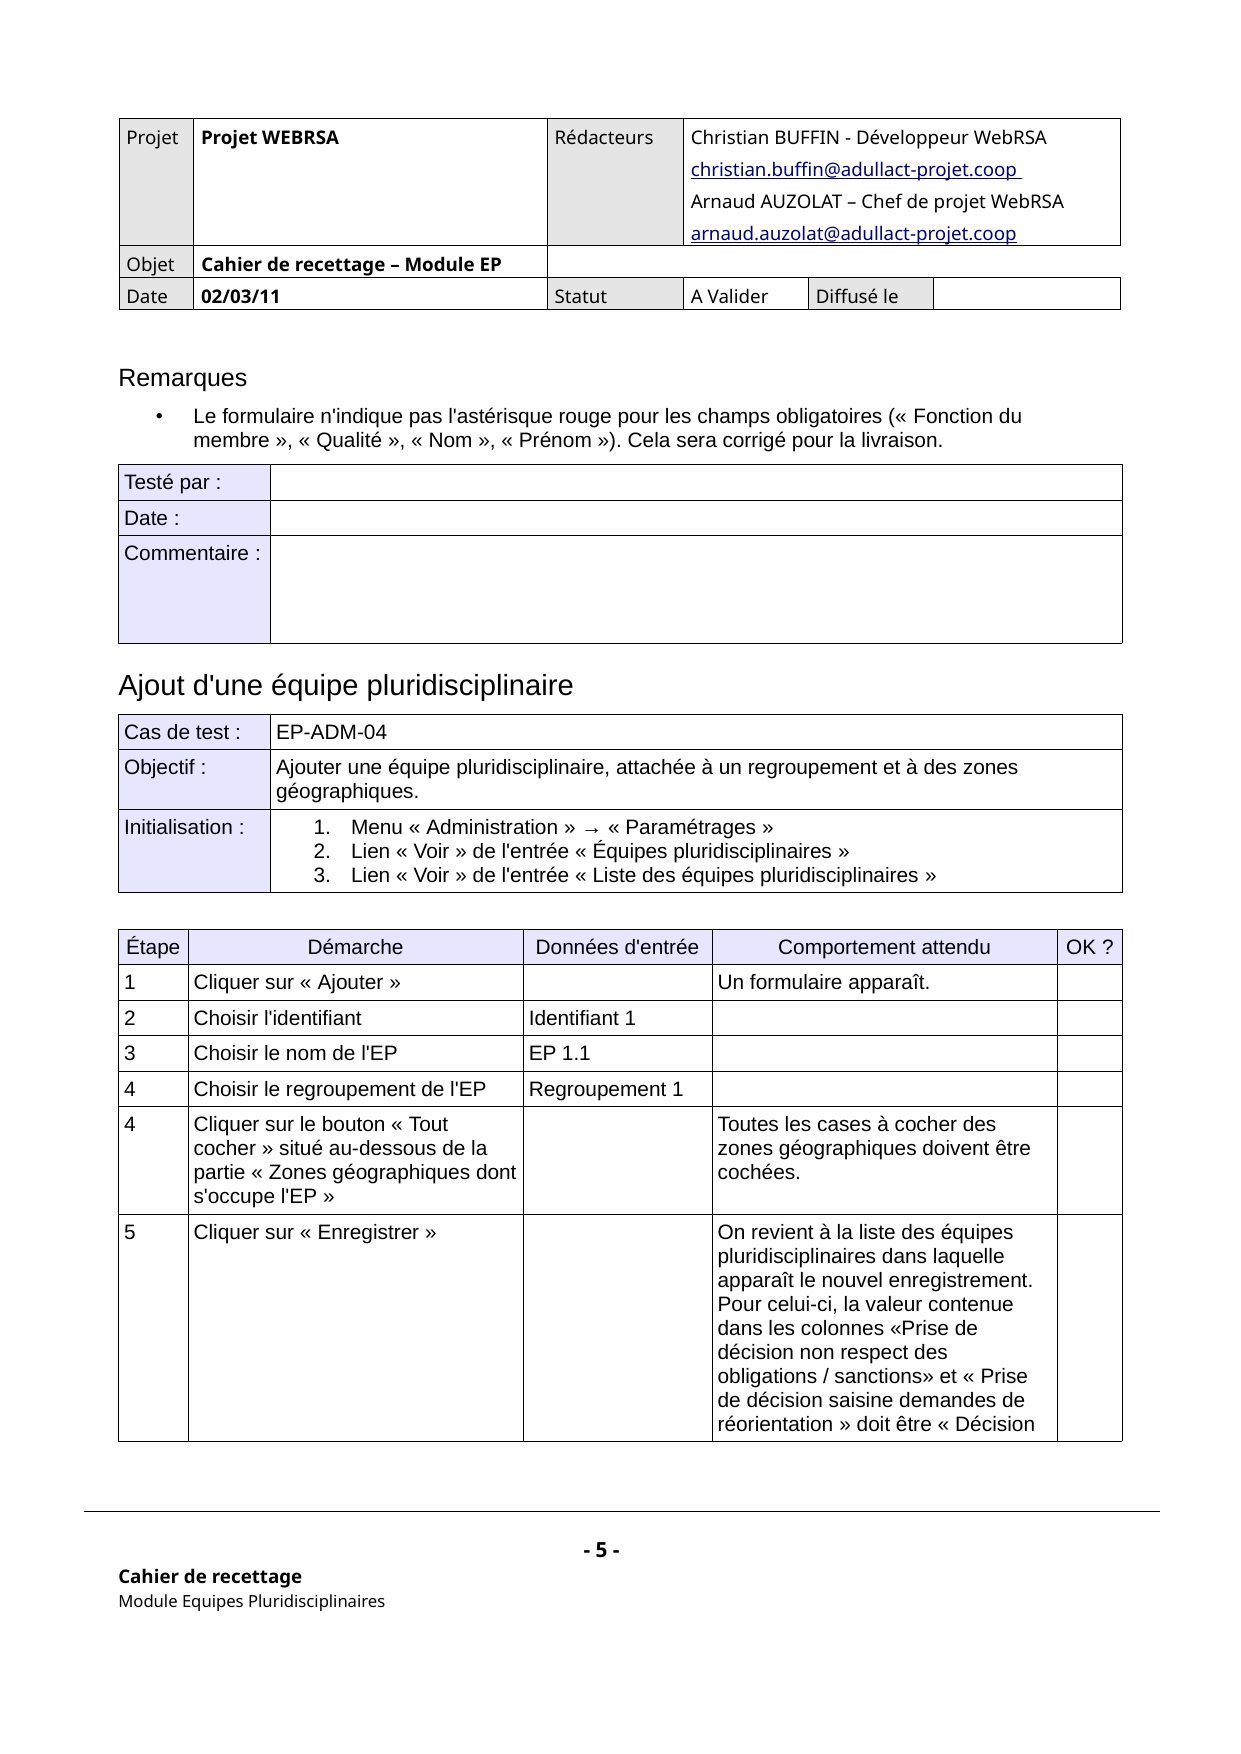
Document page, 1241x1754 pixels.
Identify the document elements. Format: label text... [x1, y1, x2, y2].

table_cell [1058, 1001, 1122, 1035]
table_header Testé par : [119, 465, 270, 500]
table_cell Commentaire : [119, 536, 270, 643]
table_cell [1058, 1215, 1122, 1441]
table_cell 1 [119, 965, 188, 1000]
subtitle Ajout d'une équipe pluridisciplinaire [118, 668, 1122, 701]
table_cell [713, 1036, 1057, 1071]
table_cell Initialisation : [119, 810, 270, 892]
table_cell [524, 1215, 712, 1441]
table_cell [1058, 1036, 1122, 1071]
table_header OK ? [1058, 930, 1122, 964]
table_header [271, 465, 1122, 500]
table_cell [524, 1107, 712, 1214]
table_cell Cliquer sur « Enregistrer » [189, 1215, 523, 1441]
table_cell On revient à la liste des équipes pluridisciplinaires dans laquelle apparaît le nouvel enregistrement. Pour celui-ci, la valeur contenue dans les colonnes «Prise de décision non respect des obligations / sanctions» et « Prise de décision saisine demandes de réorientation » doit être « Décision [713, 1215, 1057, 1441]
table_cell [524, 965, 712, 1000]
table_cell Identifiant 1 [524, 1001, 712, 1035]
table_cell 2 [119, 1001, 188, 1035]
table_header Données d'entrée [524, 930, 712, 964]
table_cell Regroupement 1 [524, 1072, 712, 1106]
table_cell EP 1.1 [524, 1036, 712, 1071]
table_cell [1058, 965, 1122, 1000]
table_cell [1058, 1107, 1122, 1214]
table_cell Menu « Administration » → « Paramétrages » Lien « Voir » de l'entrée « Équipes pluridisciplinaires » Lien « Voir » de l'entrée « Liste des équipes pluridisciplinaires » [271, 810, 1122, 892]
table_cell [271, 536, 1122, 643]
table_cell [713, 1001, 1057, 1035]
table_cell 4 [119, 1107, 188, 1214]
table_cell [1058, 1072, 1122, 1106]
list Le formulaire n'indique pas l'astérisque rouge pour les champs obligatoires (« Fonction du membre », « Qualité », « Nom », « Prénom »). Cela sera corrigé pour la livraison. [156, 404, 1122, 452]
table_cell Cliquer sur le bouton « Tout cocher » situé au-dessous de la partie « Zones géographiques dont s'occupe l'EP » [189, 1107, 523, 1214]
table_cell Choisir le nom de l'EP [189, 1036, 523, 1071]
table_cell Objectif : [119, 750, 270, 809]
table_header EP-ADM-04 [271, 715, 1122, 749]
table_cell Un formulaire apparaît. [713, 965, 1057, 1000]
table_cell [271, 501, 1122, 535]
table_cell Cliquer sur « Ajouter » [189, 965, 523, 1000]
table_header Étape [119, 930, 188, 964]
table_cell Date : [119, 501, 270, 535]
table_cell Choisir l'identifiant [189, 1001, 523, 1035]
table_cell [713, 1072, 1057, 1106]
table_cell 3 [119, 1036, 188, 1071]
table_cell Ajouter une équipe pluridisciplinaire, attachée à un regroupement et à des zones géographiques. [271, 750, 1122, 809]
subtitle Remarques [118, 362, 1122, 391]
table_cell 5 [119, 1215, 188, 1441]
table_header Cas de test : [119, 715, 270, 749]
table_cell Choisir le regroupement de l'EP [189, 1072, 523, 1106]
table_header Démarche [189, 930, 523, 964]
table_cell 4 [119, 1072, 188, 1106]
table_cell Toutes les cases à cocher des zones géographiques doivent être cochées. [713, 1107, 1057, 1214]
table_header Comportement attendu [713, 930, 1057, 964]
